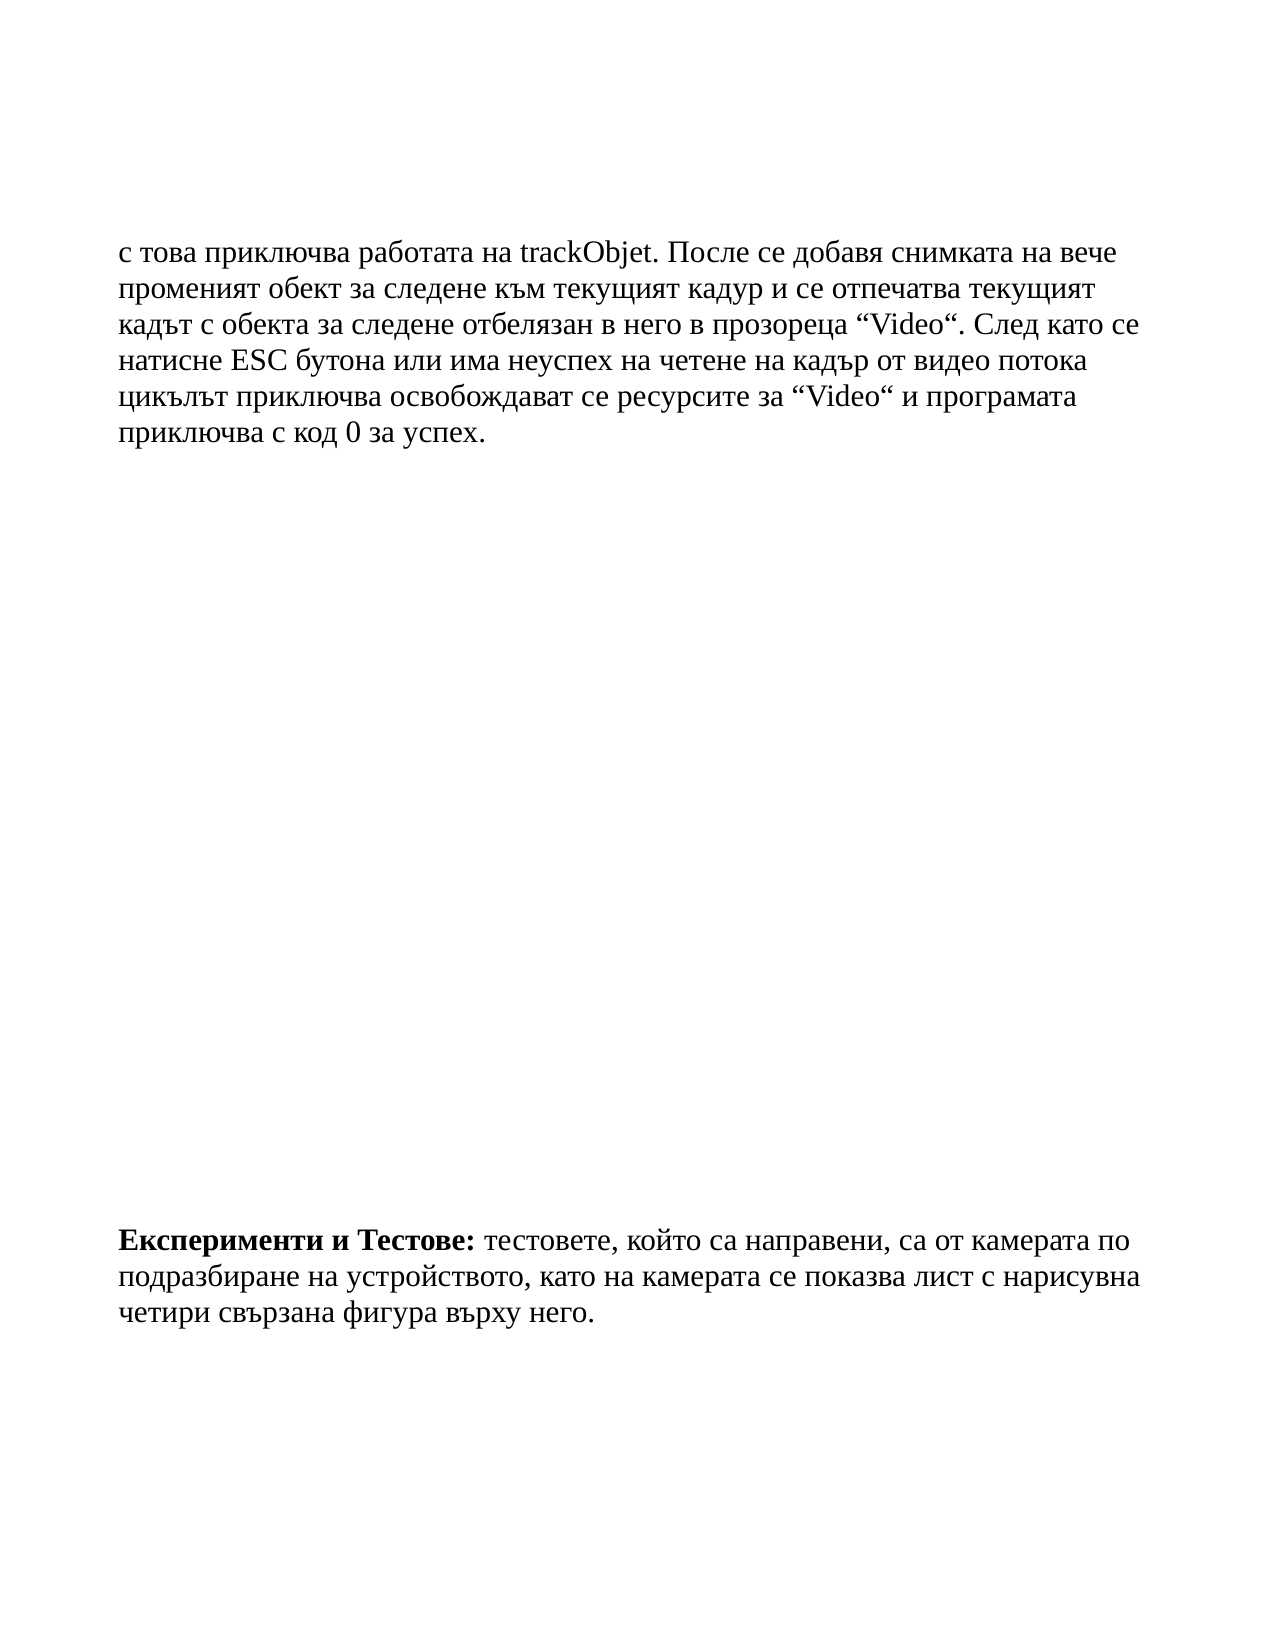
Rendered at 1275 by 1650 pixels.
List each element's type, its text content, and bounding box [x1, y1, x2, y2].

text с това приключва работата на trackObjet. После се добавя снимката на вече променият обект за следене към текущият кадур и се отпечатва текущият кадът с обекта за следене отбелязан в него в прозореца “Video“. След като се натиснe ESC бутона или има неуспех на четене на кадър от видео потока цикълът приключва освобождават се ресурсите за “Video“ и програмата приключва с код 0 за успех. [118, 233, 1157, 449]
subtitle Експерименти и Тестове: тестовете, който са направени, са от камерата по подразбиране на устройството, като на камерата се показва лист с нарисувна четири свързана фигура върху него. [118, 1221, 1157, 1329]
